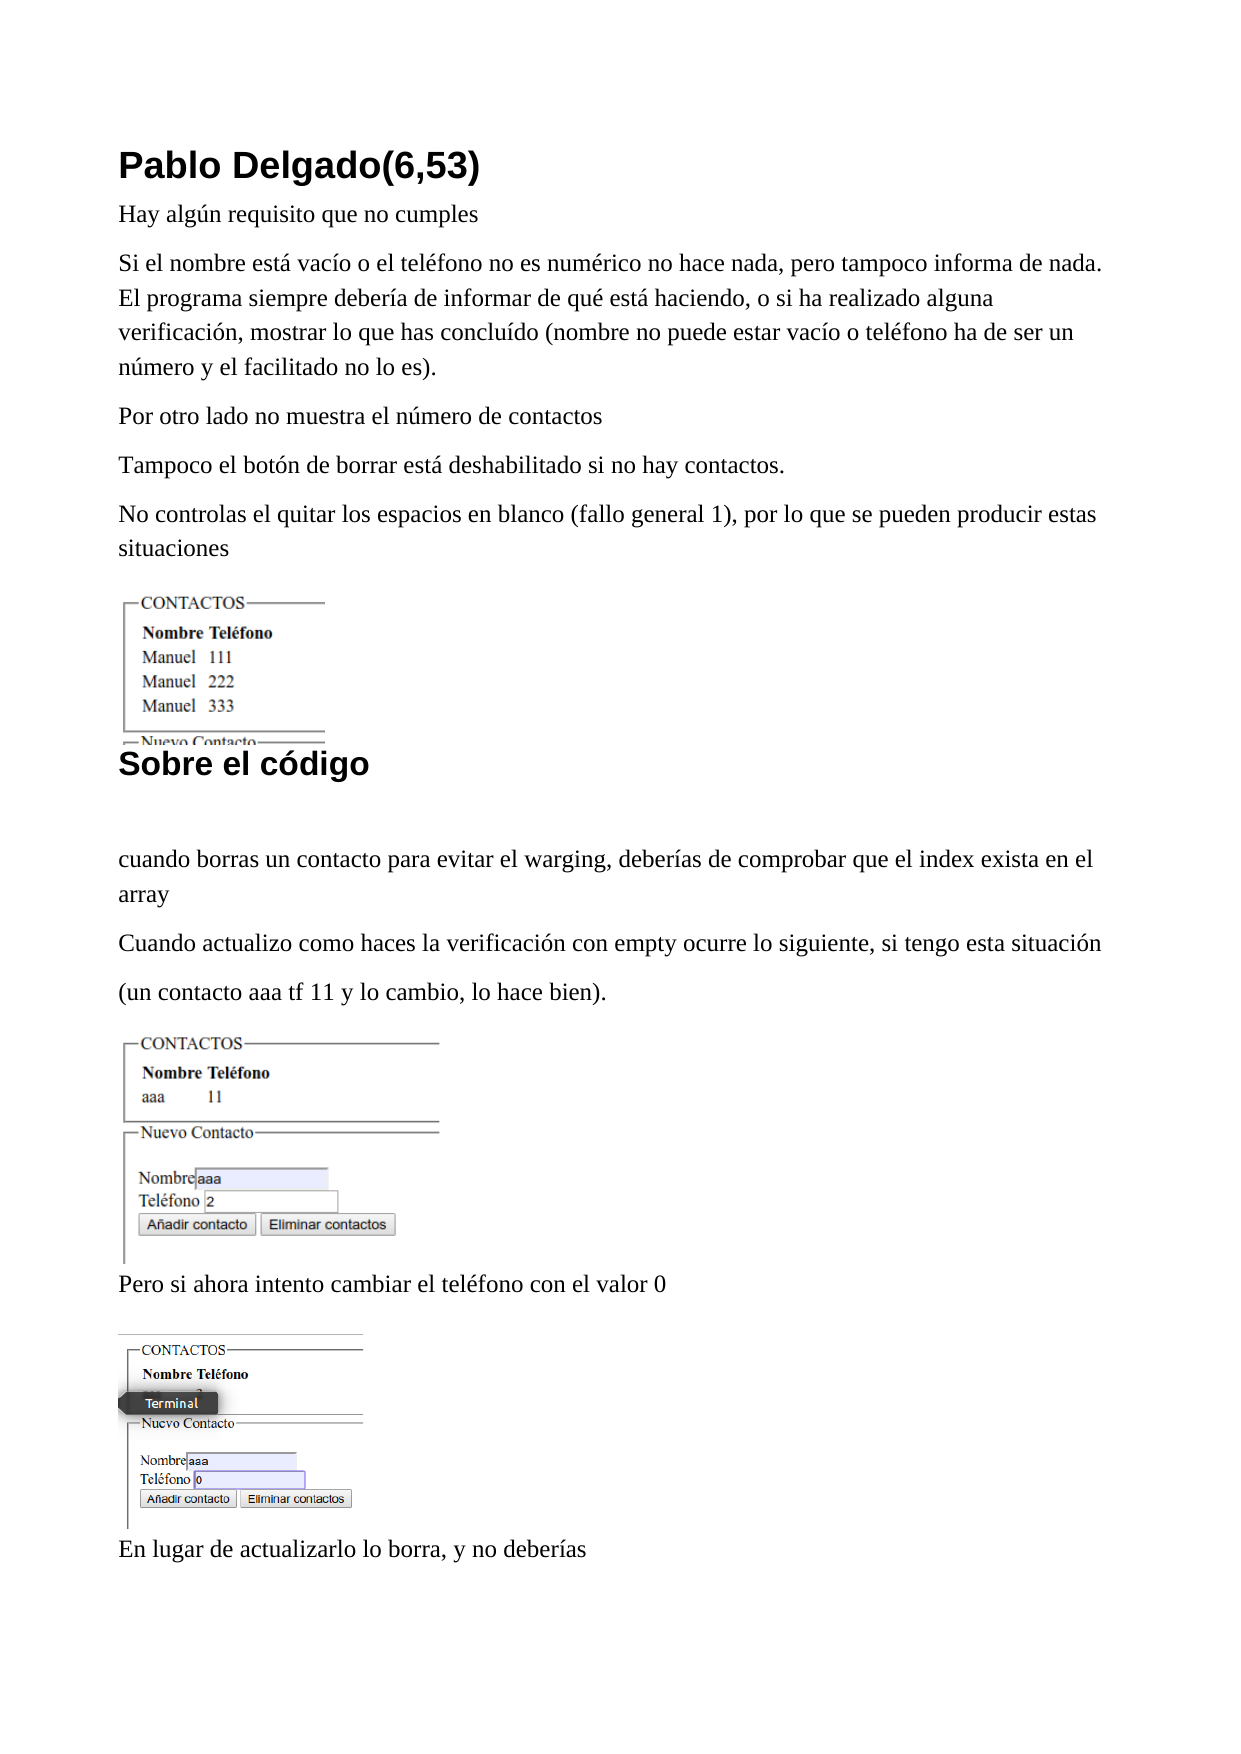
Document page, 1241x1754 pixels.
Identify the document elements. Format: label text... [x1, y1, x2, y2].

picture [118, 1032, 440, 1264]
text Por otro lado no muestra el número de contactos [118, 401, 1122, 429]
text Cuando actualizo como haces la verificación con empty ocurre lo siguiente, si tengo esta situación [118, 928, 1122, 957]
text No controlas el quitar los espacios en blanco (fallo general 1), por lo que se pueden producir estas situaciones [118, 499, 1122, 562]
text En lugar de actualizarlo lo borra, y no deberías [118, 1318, 1122, 1563]
subtitle Sobre el código [118, 603, 1122, 783]
text Si el nombre está vacío o el teléfono no es numérico no hace nada, pero tampoco informa de nada. El programa siempre debería de informar de qué está haciendo, o si ha realizado alguna verificación, mostrar lo que has concluído (nombre no puede estar vacío o teléfono ha de ser un número y el facilitado no lo es). [118, 248, 1122, 381]
picture [118, 1332, 364, 1529]
text Pero si ahora intento cambiar el teléfono con el valor 0 [118, 1026, 1122, 1298]
text (un contacto aaa tf 11 y lo cambio, lo hace bien). [118, 977, 1122, 1006]
text Hay algún requisito que no cumples [118, 199, 1122, 228]
text Tampoco el botón de borrar está deshabilitado si no hay contactos. [118, 450, 1122, 479]
picture [120, 589, 325, 745]
text cuando borras un contacto para evitar el warging, deberías de comprobar que el index exista en el array [118, 844, 1122, 908]
subtitle Pablo Delgado(6,53) [118, 143, 1122, 187]
